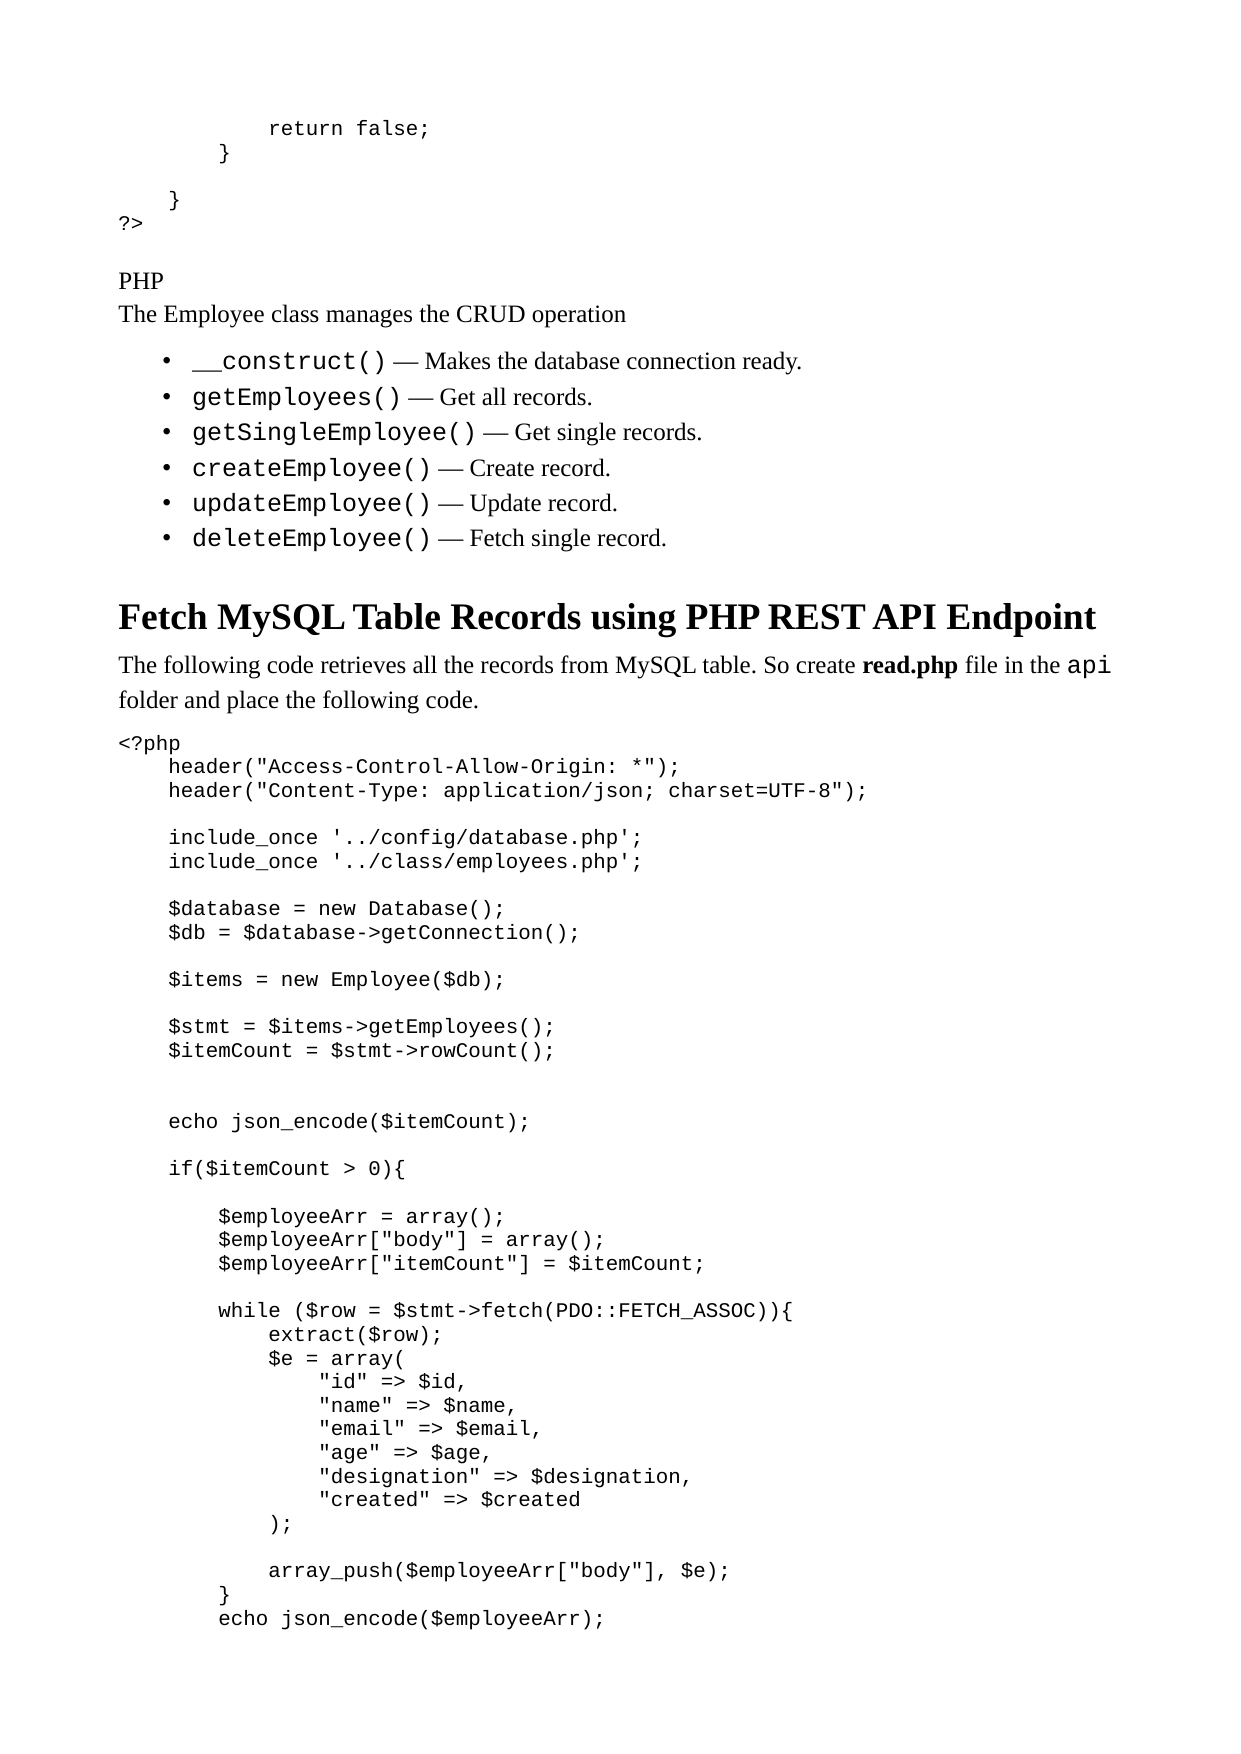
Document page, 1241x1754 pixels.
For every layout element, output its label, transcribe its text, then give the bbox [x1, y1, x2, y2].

text header("Access-Control-Allow-Origin: *"); [118, 756, 1122, 780]
text include_once '../class/employees.php'; [118, 851, 1122, 874]
list updateEmployee() — Update record. [162, 488, 1122, 519]
text "email" => $email, [118, 1418, 1122, 1442]
text } [118, 189, 1122, 213]
list deleteEmployee() — Fetch single record. [162, 523, 1122, 554]
list createEmployee() — Create record. [162, 453, 1122, 483]
text "designation" => $designation, [118, 1466, 1122, 1489]
text } [118, 142, 1122, 165]
text $db = $database->getConnection(); [118, 922, 1122, 946]
text "id" => $id, [118, 1371, 1122, 1395]
text echo json_encode($itemCount); [118, 1111, 1122, 1135]
text The following code retrieves all the records from MySQL table. So create read.php file in the api folder and place the following code. [118, 650, 1122, 714]
text extract($row); [118, 1324, 1122, 1347]
text $itemCount = $stmt->rowCount(); [118, 1040, 1122, 1064]
text $database = new Database(); [118, 898, 1122, 922]
text array_push($employeeArr["body"], $e); [118, 1560, 1122, 1584]
subtitle Fetch MySQL Table Records using PHP REST API Endpoint [118, 594, 1122, 637]
text ); [118, 1513, 1122, 1537]
text <?php [118, 733, 1122, 756]
text } [118, 1584, 1122, 1608]
text while ($row = $stmt->fetch(PDO::FETCH_ASSOC)){ [118, 1300, 1122, 1324]
text $stmt = $items->getEmployees(); [118, 1016, 1122, 1040]
text ?> [118, 213, 1122, 236]
list __construct() — Makes the database connection ready. [162, 346, 1122, 377]
text return false; [118, 118, 1122, 142]
text "age" => $age, [118, 1442, 1122, 1466]
text header("Content-Type: application/json; charset=UTF-8"); [118, 780, 1122, 804]
list getEmployees() — Get all records. [162, 382, 1122, 413]
text $e = array( [118, 1347, 1122, 1371]
text echo json_encode($employeeArr); [118, 1608, 1122, 1631]
text $employeeArr = array(); [118, 1206, 1122, 1229]
text The Employee class manages the CRUD operation [118, 299, 1122, 328]
text $employeeArr["itemCount"] = $itemCount; [118, 1253, 1122, 1277]
text "name" => $name, [118, 1395, 1122, 1418]
text PHP [118, 266, 1122, 294]
list getSingleEmployee() — Get single records. [162, 417, 1122, 448]
text $employeeArr["body"] = array(); [118, 1229, 1122, 1253]
text if($itemCount > 0){ [118, 1158, 1122, 1182]
text $items = new Employee($db); [118, 969, 1122, 993]
text "created" => $created [118, 1489, 1122, 1513]
text include_once '../config/database.php'; [118, 827, 1122, 851]
